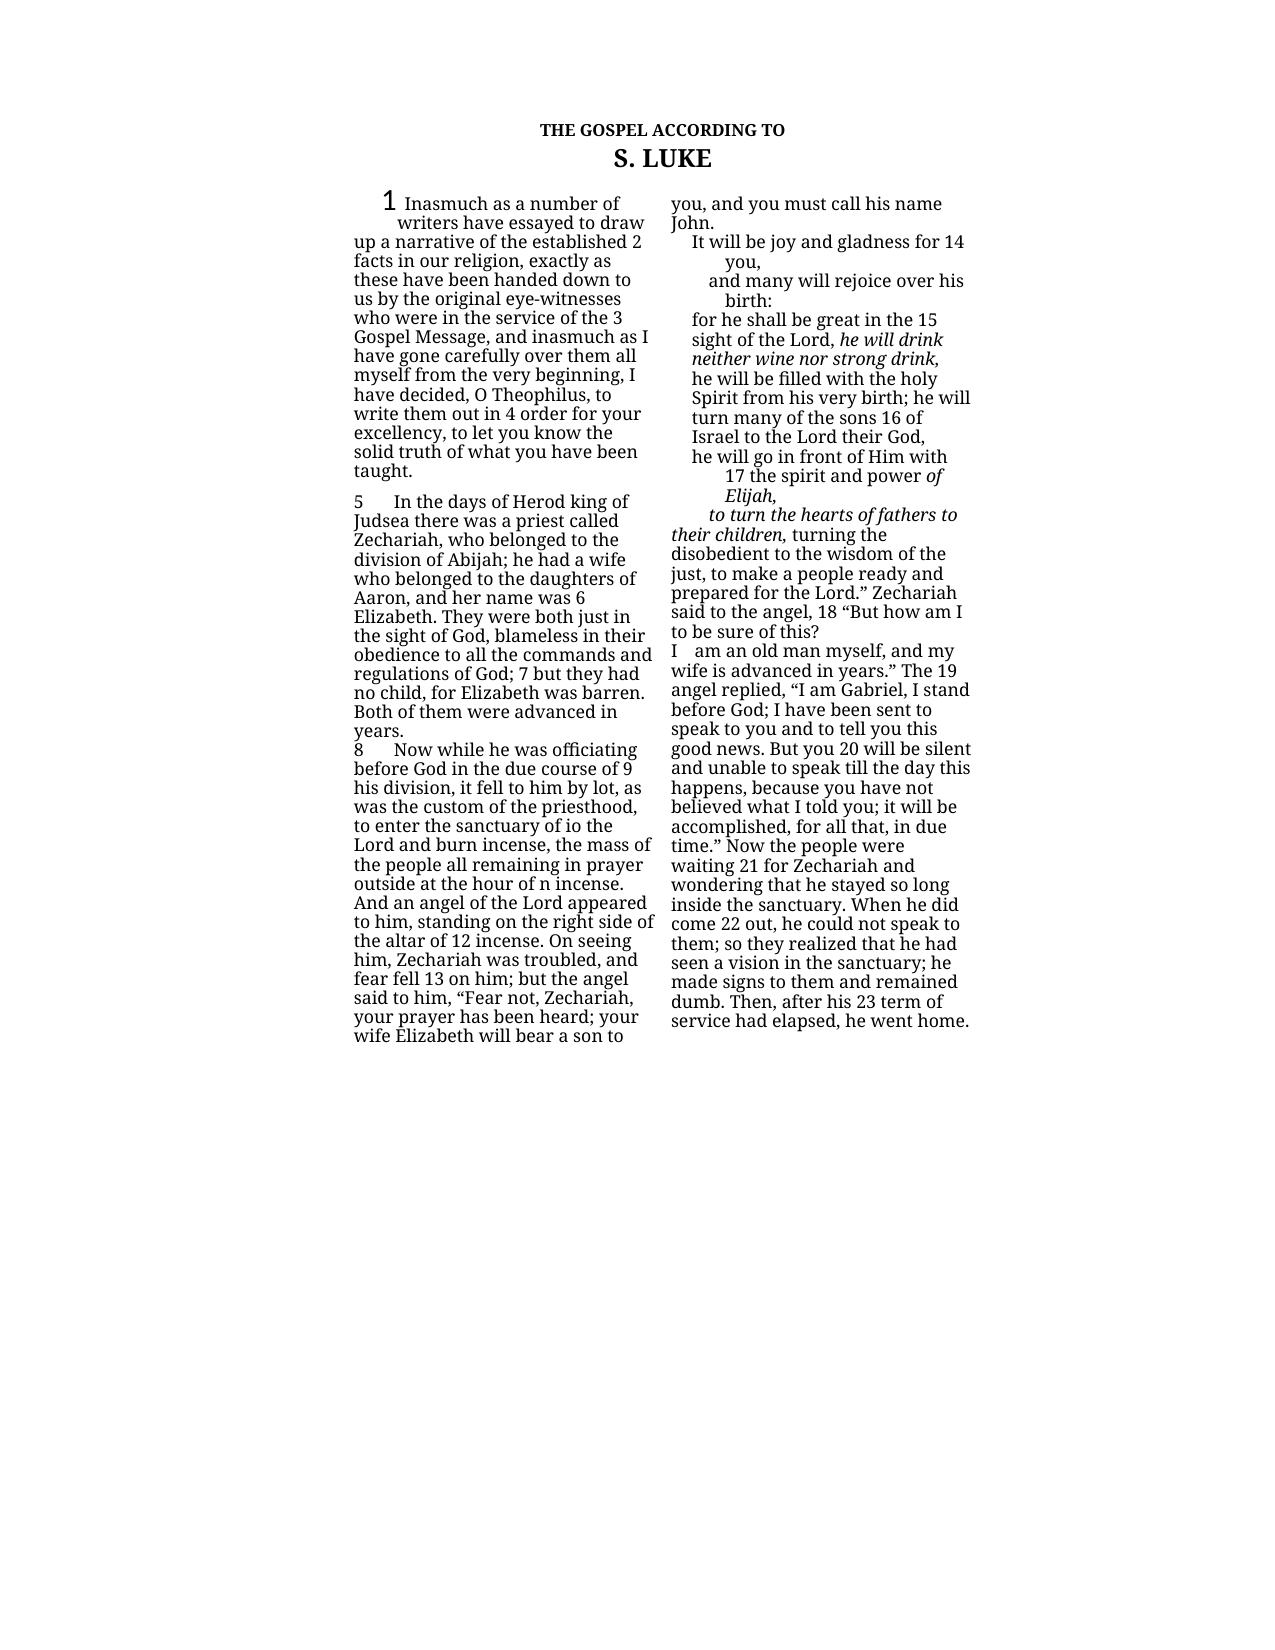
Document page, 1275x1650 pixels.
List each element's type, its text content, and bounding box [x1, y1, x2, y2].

text to turn the hearts of fathers to their children, turning the disobedient to the wisdom of the just, to make a people ready and prepared for the Lord.” Zechariah said to the angel, 18 “But how am I to be sure of this? [671, 506, 971, 642]
text 1 Inasmuch as a number of writers have essayed to draw up a narrative of the established 2 facts in our religion, exactly as these have been handed down to us by the original eye-witnesses who were in the service of the 3 Gospel Message, and inasmuch as I have gone carefully over them all myself from the very beginning, I have decided, O Theophilus, to write them out in 4 order for your excellency, to let you know the solid truth of what you have been taught. [354, 195, 654, 481]
text for he shall be great in the 15 sight of the Lord, he will drink neither wine nor strong drink, [692, 311, 971, 369]
text It will be joy and gladness for 14 you, [692, 233, 971, 272]
text Elijah, [725, 486, 971, 506]
text and many will rejoice over his birth: [708, 272, 971, 311]
list In the days of Herod king of Judsea there was a priest called Zechariah, who belonged to the division of Abijah; he had a wife who belonged to the daughters of Aaron, and her name was 6 Elizabeth. They were both just in the sight of God, blameless in their obedience to all the com­mands and regulations of God; 7 but they had no child, for Eliza­beth was barren. Both of them were advanced in years. [354, 493, 654, 741]
text he will go in front of Him with 17 the spirit and power of [692, 447, 971, 486]
subtitle S. LUKE [354, 147, 971, 172]
text THE GOSPEL ACCORDING TO [354, 123, 971, 140]
list am an old man myself, and my wife is advanced in years.” The 19 angel replied, “I am Gabriel, I stand before God; I have been sent to speak to you and to tell you this good news. But you 20 will be silent and unable to speak till the day this happens, be­cause you have not believed what I told you; it will be accom­plished, for all that, in due time.” Now the people were waiting 21 for Zechariah and wondering that he stayed so long inside the sanctuary. When he did come 22 out, he could not speak to them; so they realized that he had seen a vision in the sanctuary; he made signs to them and re­mained dumb. Then, after his 23 term of service had elapsed, he went home. [671, 642, 971, 1032]
text he will be filled with the holy Spirit from his very birth; he will turn many of the sons 16 of Israel to the Lord their God, [692, 369, 971, 447]
list you, and you must call his name John. [671, 195, 971, 233]
list Now while he was officiating before God in the due course of 9 his division, it fell to him by lot, as was the custom of the priest­hood, to enter the sanctuary of io the Lord and burn incense, the mass of the people all remaining in prayer outside at the hour of n incense. And an angel of the Lord appeared to him, standing on the right side of the altar of 12 incense. On seeing him, Zecha­riah was troubled, and fear fell 13 on him; but the angel said to him, “Fear not, Zechariah, your prayer has been heard; your wife Elizabeth will bear a son to [354, 741, 654, 1046]
